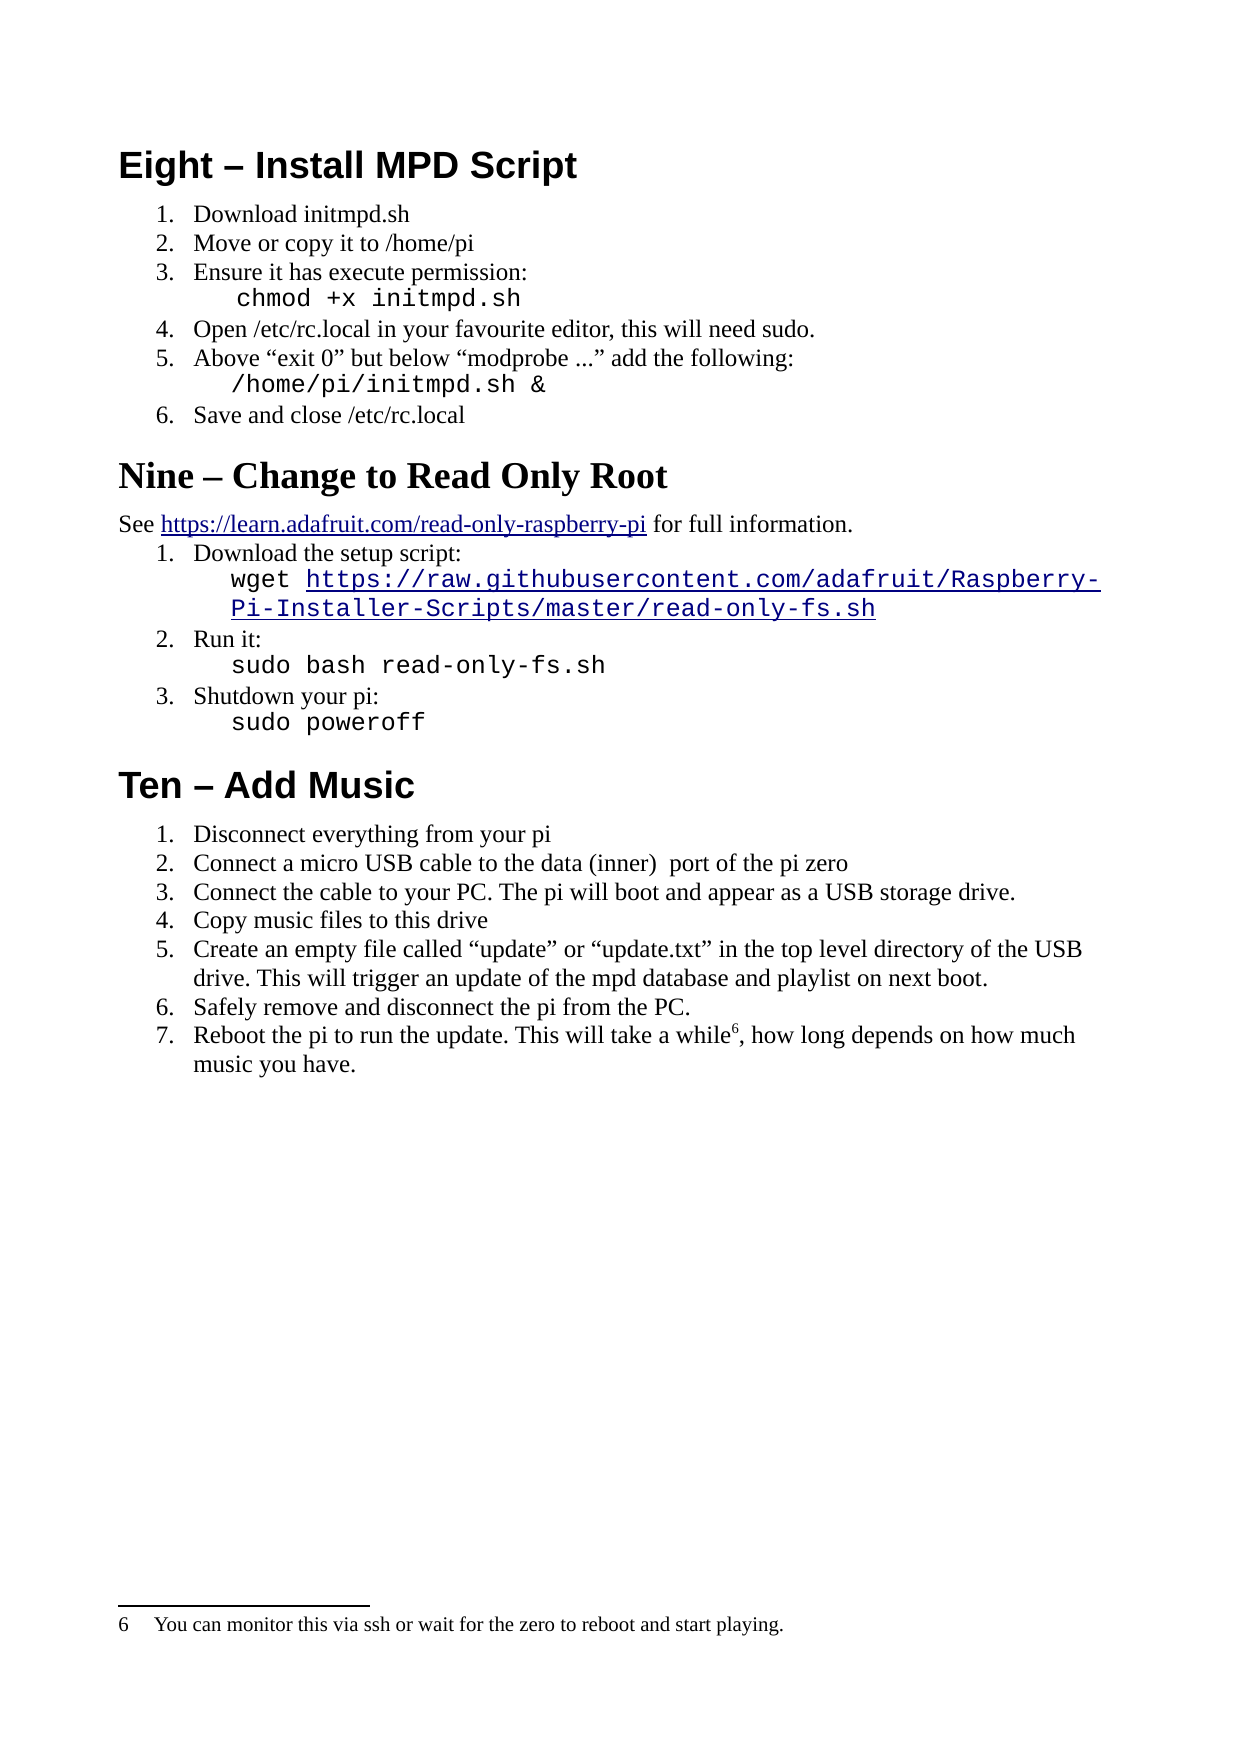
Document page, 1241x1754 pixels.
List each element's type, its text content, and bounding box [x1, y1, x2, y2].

list Disconnect everything from your pi [156, 819, 1122, 848]
list /home/pi/initmpd.sh & [193, 371, 1122, 400]
list Above “exit 0” but below “modprobe ...” add the following: [156, 343, 1122, 371]
list You can monitor this via ssh or wait for the zero to reboot and start playing. [118, 1612, 1122, 1636]
list Connect a micro USB cable to the data (inner) port of the pi zero [156, 848, 1122, 877]
list sudo bash read-only-fs.sh [193, 652, 1122, 681]
list Create an empty file called “update” or “update.txt” in the top level directory of the USB drive. This will trigger an update of the mpd database and playlist on next boot. [156, 934, 1122, 992]
list Run it: [156, 624, 1122, 652]
list Save and close /etc/rc.local [156, 400, 1122, 428]
list chmod +x initmpd.sh [201, 286, 1122, 314]
subtitle Nine – Change to Read Only Root [118, 453, 1122, 497]
list Connect the cable to your PC. The pi will boot and appear as a USB storage drive. [156, 877, 1122, 905]
list Reboot the pi to run the update. This will take a while, how long depends on how much music you have. [156, 1020, 1122, 1078]
list wget https://raw.githubusercontent.com/adafruit/Raspberry-Pi-Installer-Scripts/master/read-only-fs.sh [193, 567, 1122, 624]
text See https://learn.adafruit.com/read-only-raspberry-pi for full information. [118, 509, 1122, 538]
list Open /etc/rc.local in your favourite editor, this will need sudo. [156, 314, 1122, 343]
list Download initmpd.sh [156, 199, 1122, 228]
list Safely remove and disconnect the pi from the PC. [156, 992, 1122, 1020]
list Copy music files to this drive [156, 905, 1122, 934]
subtitle Ten – Add Music [118, 763, 1122, 807]
list Ensure it has execute permission: [156, 257, 1122, 286]
list Download the setup script: [156, 538, 1122, 567]
list Move or copy it to /home/pi [156, 228, 1122, 257]
subtitle Eight – Install MPD Script [118, 143, 1122, 187]
list sudo poweroff [193, 709, 1122, 738]
list Shutdown your pi: [156, 681, 1122, 709]
